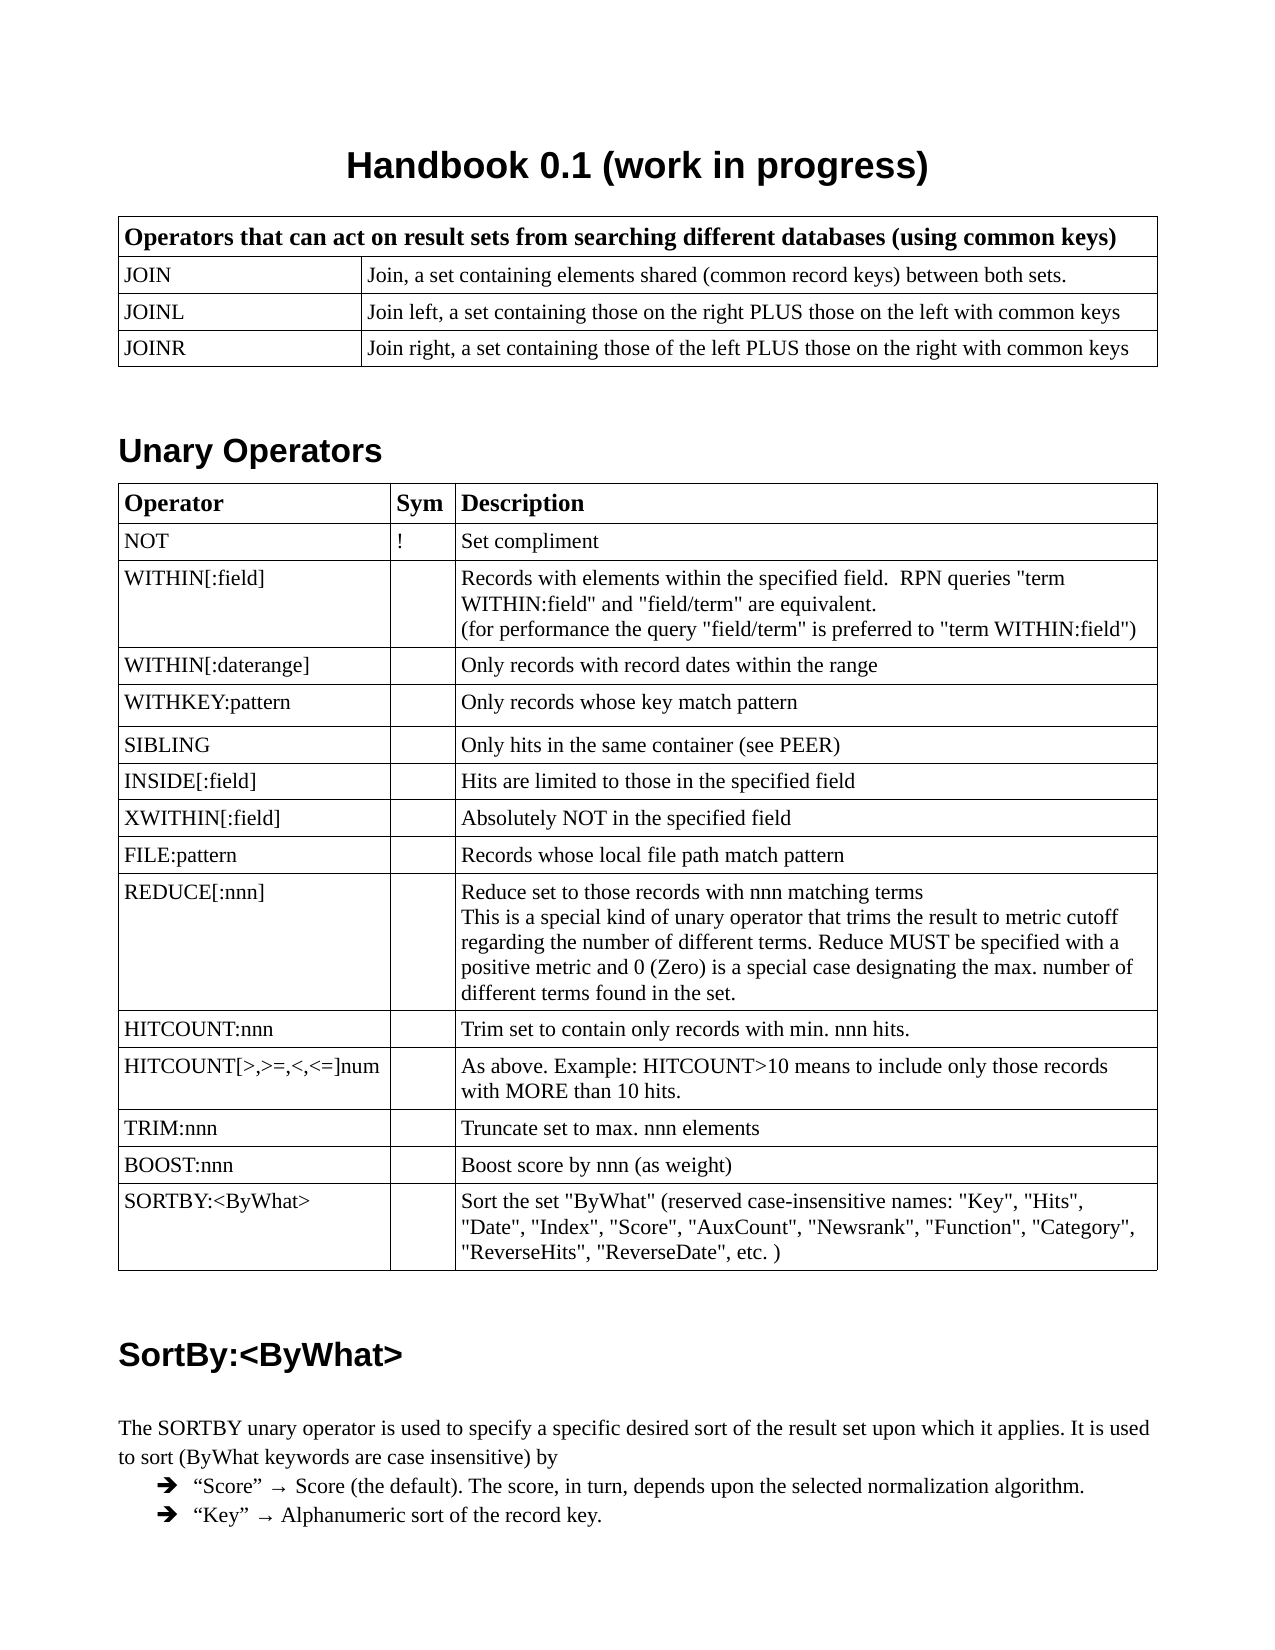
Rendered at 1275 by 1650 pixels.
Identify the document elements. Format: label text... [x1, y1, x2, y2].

text The SORTBY unary operator is used to specify a specific desired sort of the result set upon which it applies. It is used to sort (ByWhat keywords are case insensitive) by [118, 1415, 1157, 1469]
table_cell Records with elements within the specified field. RPN queries "term WITHIN:field" and "field/term" are equivalent. (for performance the query "field/term" is preferred to "term WITHIN:field") [456, 561, 1157, 647]
table_cell XWITHIN[:field] [119, 800, 390, 836]
table_header Sym [391, 484, 455, 523]
table_cell REDUCE[:nnn] [119, 874, 390, 1010]
table_cell As above. Example: HITCOUNT>10 means to include only those records with MORE than 10 hits. [456, 1048, 1157, 1109]
table_cell Only records whose key match pattern [456, 685, 1157, 726]
table_cell HITCOUNT:nnn [119, 1011, 390, 1047]
subtitle Unary Operators [118, 431, 1157, 470]
table_cell HITCOUNT[>,>=,<,<=]num [119, 1048, 390, 1109]
table_cell Truncate set to max. nnn elements [456, 1110, 1157, 1146]
subtitle SortBy:<ByWhat> [118, 1335, 1157, 1373]
table_cell JOINR [119, 331, 361, 366]
table_cell [391, 764, 455, 799]
table_cell Join left, a set containing those on the right PLUS those on the left with common keys [362, 294, 1157, 329]
table_cell [391, 685, 455, 726]
table_cell JOINL [119, 294, 361, 329]
table_cell Only hits in the same container (see PEER) [456, 727, 1157, 762]
table_header Description [456, 484, 1157, 523]
list “Key” → Alphanumeric sort of the record key. [156, 1502, 1157, 1527]
table_cell Set compliment [456, 524, 1157, 559]
table_cell Records whose local file path match pattern [456, 837, 1157, 873]
table_header Operator [119, 484, 390, 523]
table_cell Join, a set containing elements shared (common record keys) between both sets. [362, 257, 1157, 293]
table_cell [391, 1184, 455, 1270]
table_cell [391, 727, 455, 762]
table_cell [391, 837, 455, 873]
table_cell Only records with record dates within the range [456, 648, 1157, 683]
table_cell SORTBY:<ByWhat> [119, 1184, 390, 1270]
table_cell TRIM:nnn [119, 1110, 390, 1146]
table_cell [391, 1110, 455, 1146]
table_cell ! [391, 524, 455, 559]
table_cell Absolutely NOT in the specified field [456, 800, 1157, 836]
table_cell [391, 561, 455, 647]
table_cell Trim set to contain only records with min. nnn hits. [456, 1011, 1157, 1047]
table_cell [391, 648, 455, 683]
list “Score” → Score (the default). The score, in turn, depends upon the selected normalization algorithm. [156, 1473, 1157, 1498]
table_cell BOOST:nnn [119, 1147, 390, 1183]
table_cell WITHIN[:daterange] [119, 648, 390, 683]
table_cell Boost score by nnn (as weight) [456, 1147, 1157, 1183]
table_cell Join right, a set containing those of the left PLUS those on the right with common keys [362, 331, 1157, 366]
table_cell FILE:pattern [119, 837, 390, 873]
table_cell SIBLING [119, 727, 390, 762]
table_header Operators that can act on result sets from searching different databases (using common keys) [119, 217, 1157, 256]
table_cell WITHKEY:pattern [119, 685, 390, 726]
table_cell Hits are limited to those in the specified field [456, 764, 1157, 799]
table_cell JOIN [119, 257, 361, 293]
table_cell Reduce set to those records with nnn matching terms This is a special kind of unary operator that trims the result to metric cutoff regarding the number of different terms. Reduce MUST be specified with a positive metric and 0 (Zero) is a special case designating the max. number of different terms found in the set. [456, 874, 1157, 1010]
table_cell WITHIN[:field] [119, 561, 390, 647]
table_cell [391, 1011, 455, 1047]
table_cell Sort the set "ByWhat" (reserved case-insensitive names: "Key", "Hits", "Date", "Index", "Score", "AuxCount", "Newsrank", "Function", "Category", "ReverseHits", "ReverseDate", etc. ) [456, 1184, 1157, 1270]
table_cell [391, 1048, 455, 1109]
table_cell [391, 1147, 455, 1183]
table_cell INSIDE[:field] [119, 764, 390, 799]
table_cell [391, 874, 455, 1010]
table_cell [391, 800, 455, 836]
table_cell NOT [119, 524, 390, 559]
